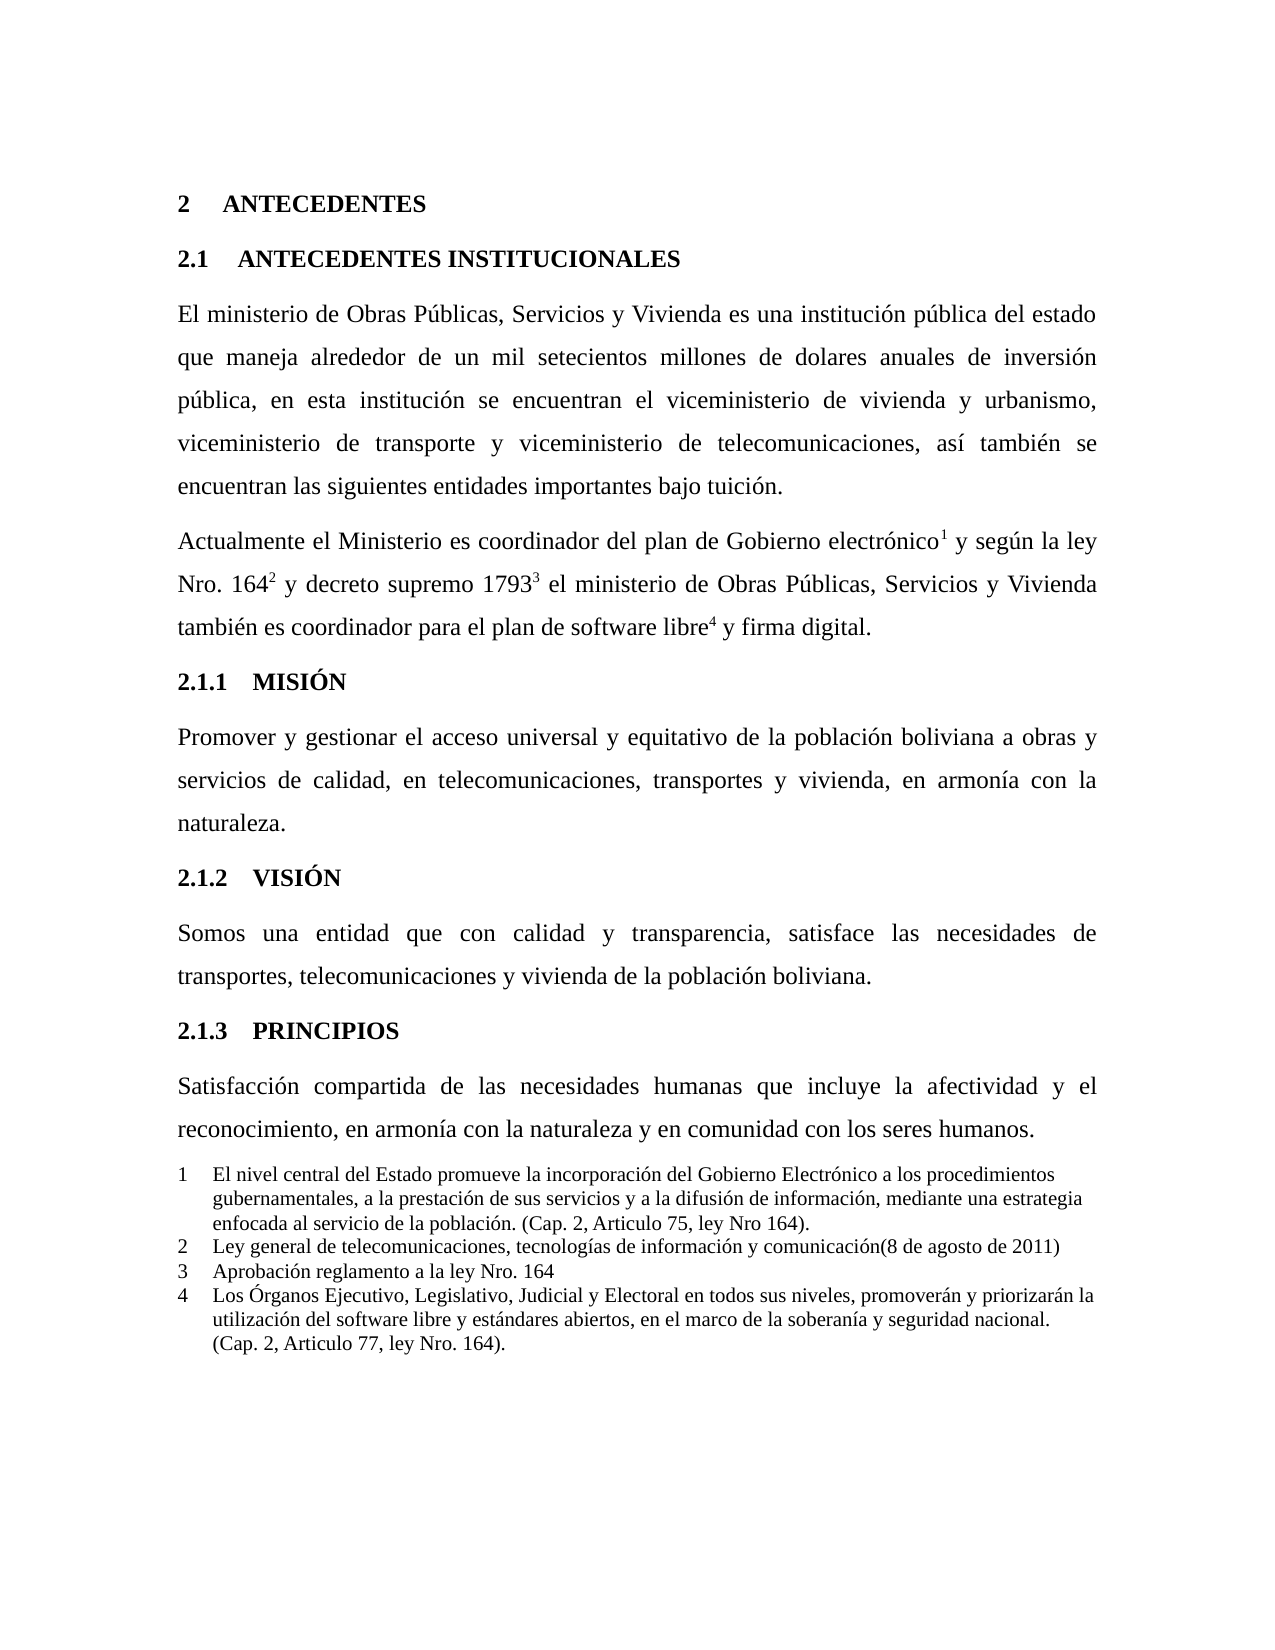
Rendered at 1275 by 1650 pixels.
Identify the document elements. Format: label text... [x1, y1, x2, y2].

text Aprobación reglamento a la ley Nro. 164 [177, 1258, 1098, 1283]
text Ley general de telecomunicaciones, tecnologías de información y comunicación(8 de agosto de 2011) [177, 1234, 1098, 1258]
text Satisfacción compartida de las necesidades humanas que incluye la afectividad y el reconocimiento, en armonía con la naturaleza y en comunidad con los seres humanos. [177, 1071, 1098, 1143]
subtitle MISIÓN [177, 667, 1098, 696]
subtitle PRINCIPIOS [177, 1016, 1098, 1045]
text Los Órganos Ejecutivo, Legislativo, Judicial y Electoral en todos sus niveles, promoverán y priorizarán la utilización del software libre y estándares abiertos, en el marco de la soberanía y seguridad nacional. (Cap. 2, Articulo 77, ley Nro. 164). [177, 1283, 1098, 1355]
subtitle ANTECEDENTES [177, 189, 1098, 218]
text El nivel central del Estado promueve la incorporación del Gobierno Electrónico a los procedimientos gubernamentales, a la prestación de sus servicios y a la difusión de información, mediante una estrategia enfocada al servicio de la población. (Cap. 2, Articulo 75, ley Nro 164). [177, 1162, 1098, 1234]
text Promover y gestionar el acceso universal y equitativo de la población boliviana a obras y servicios de calidad, en telecomunicaciones, transportes y vivienda, en armonía con la naturaleza. [177, 722, 1098, 837]
text El ministerio de Obras Públicas, Servicios y Vivienda es una institución pública del estado que maneja alrededor de un mil setecientos millones de dolares anuales de inversión pública, en esta institución se encuentran el viceministerio de vivienda y urbanismo, viceministerio de transporte y viceministerio de telecomunicaciones, así también se encuentran las siguientes entidades importantes bajo tuición. [177, 299, 1098, 500]
subtitle ANTECEDENTES INSTITUCIONALES [177, 244, 1098, 273]
subtitle VISIÓN [177, 863, 1098, 892]
text Actualmente el Ministerio es coordinador del plan de Gobierno electrónico y según la ley Nro. 164 y decreto supremo 1793 el ministerio de Obras Públicas, Servicios y Vivienda también es coordinador para el plan de software libre y firma digital. [177, 526, 1098, 641]
text Somos una entidad que con calidad y transparencia, satisface las necesidades de transportes, telecomunicaciones y vivienda de la población boliviana. [177, 918, 1098, 990]
